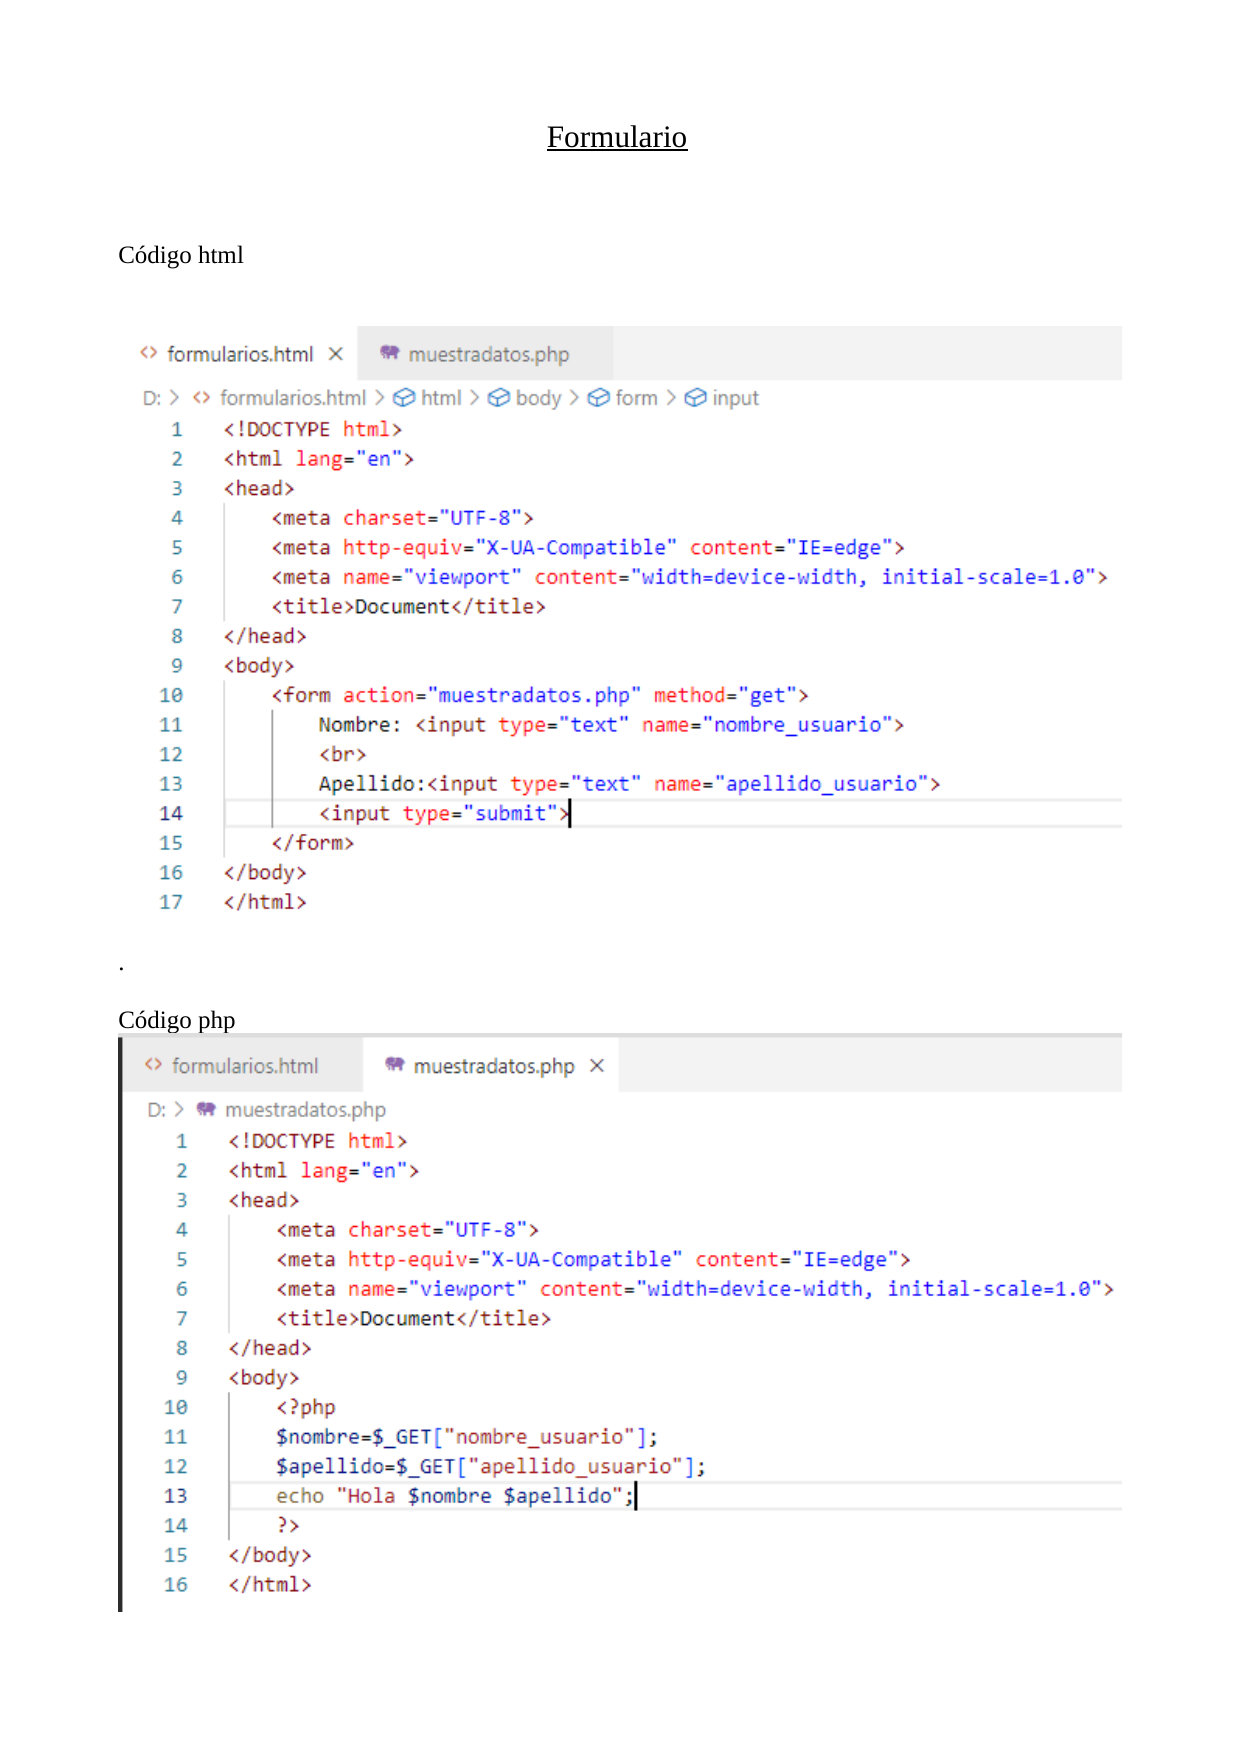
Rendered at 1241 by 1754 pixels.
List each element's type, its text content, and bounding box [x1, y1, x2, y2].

text Código php [118, 1005, 1122, 1033]
picture [118, 1033, 1123, 1612]
text Formulario [118, 118, 1122, 154]
picture [118, 326, 1123, 948]
text . [118, 948, 1122, 976]
text Código html [118, 240, 1122, 269]
